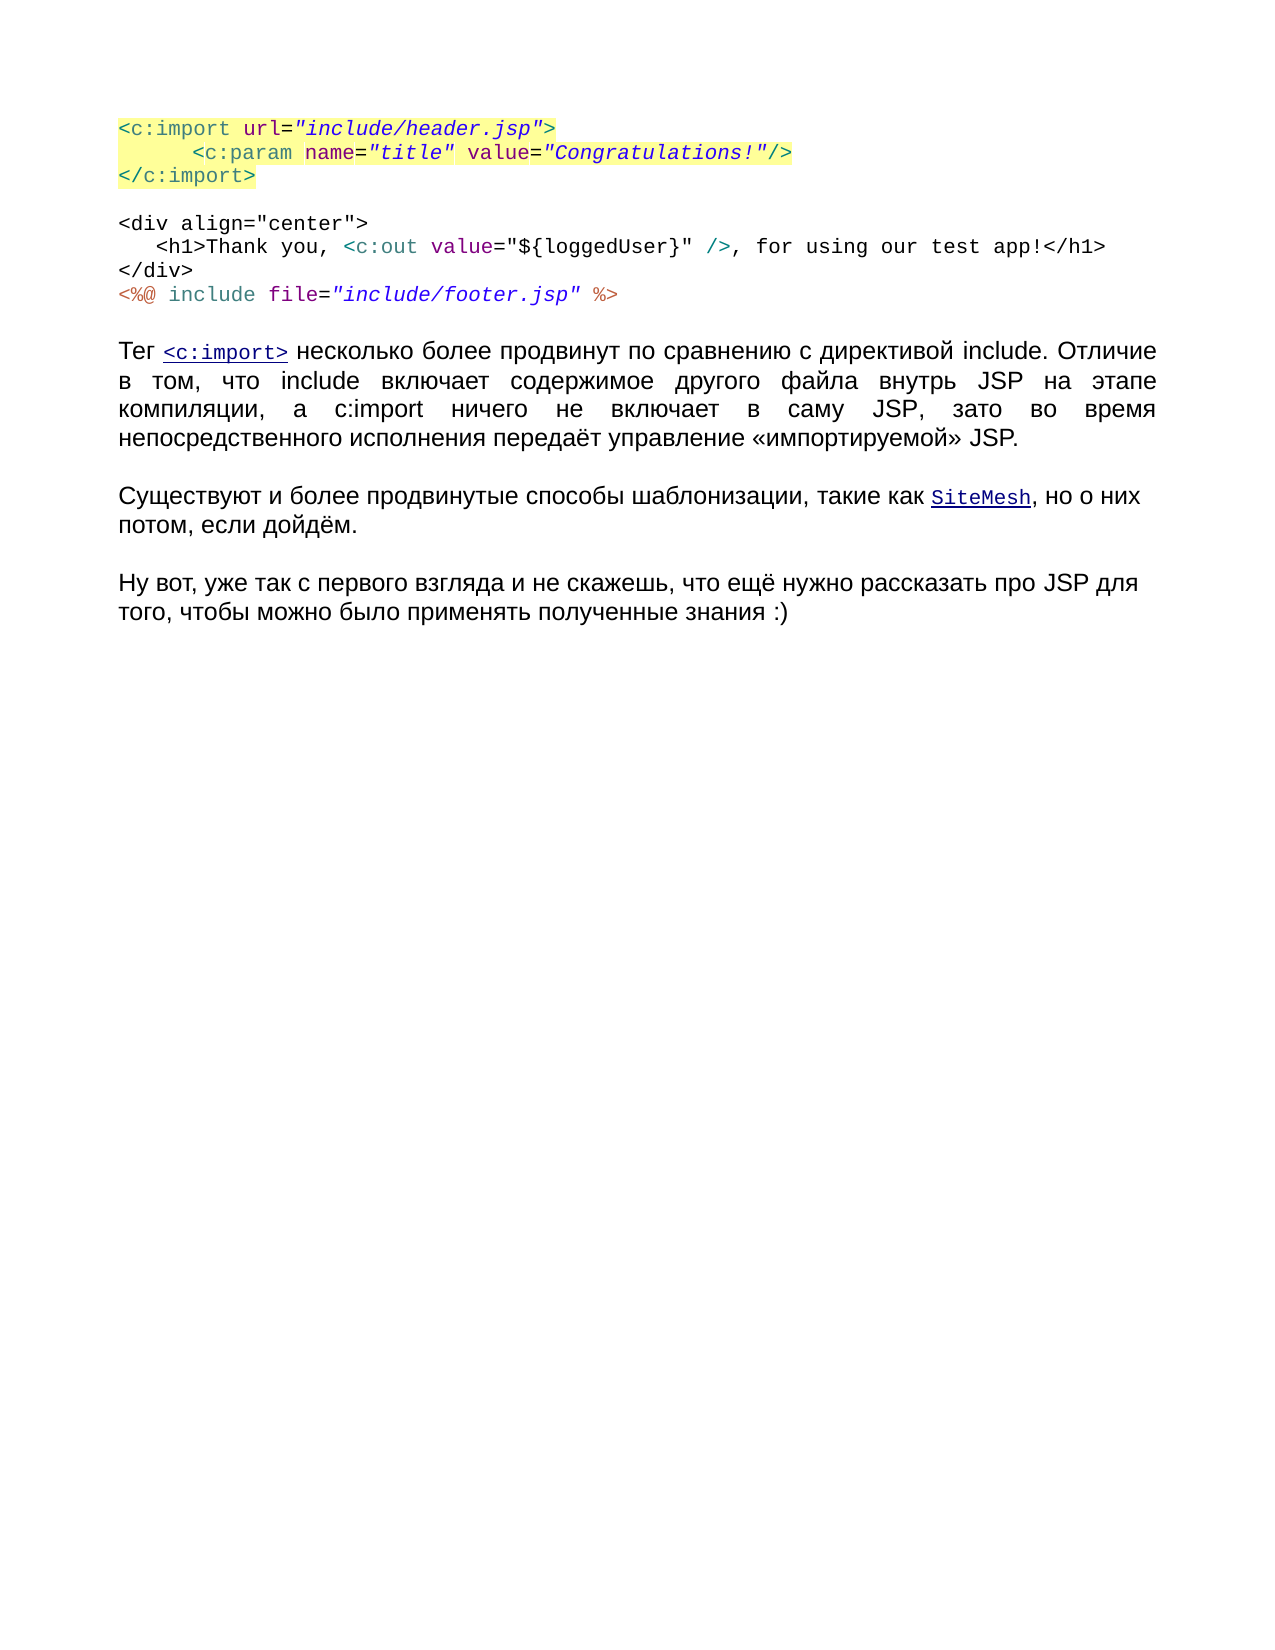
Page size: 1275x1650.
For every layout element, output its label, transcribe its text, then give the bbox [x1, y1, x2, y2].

text <c:import url="include/header.jsp"> [118, 118, 1157, 142]
text Существуют и более продвинутые способы шаблонизации, такие как SiteMesh, но о них потом, если дойдём. [118, 481, 1157, 539]
text </div> [118, 260, 1157, 284]
text </c:import> [118, 165, 1157, 189]
text Ну вот, уже так с первого взгляда и не скажешь, что ещё нужно рассказать про JSP для того, чтобы можно было применять полученные знания :) [118, 568, 1157, 625]
text <h1>Thank you, <c:out value="${loggedUser}" />, for using our test app!</h1> [118, 236, 1157, 260]
text <c:param name="title" value="Congratulations!"/> [118, 142, 1157, 165]
text <div align="center"> [118, 213, 1157, 236]
text Тег <c:import> несколько более продвинут по сравнению с директивой include. Отличие в том, что include включает содержимое другого файла внутрь JSP на этапе компиляции, а c:import ничего не включает в саму JSP, зато во время непосредственного исполнения передаёт управление «импортируемой» JSP. [118, 336, 1157, 452]
text <%@ include file="include/footer.jsp" %> [118, 284, 1157, 307]
